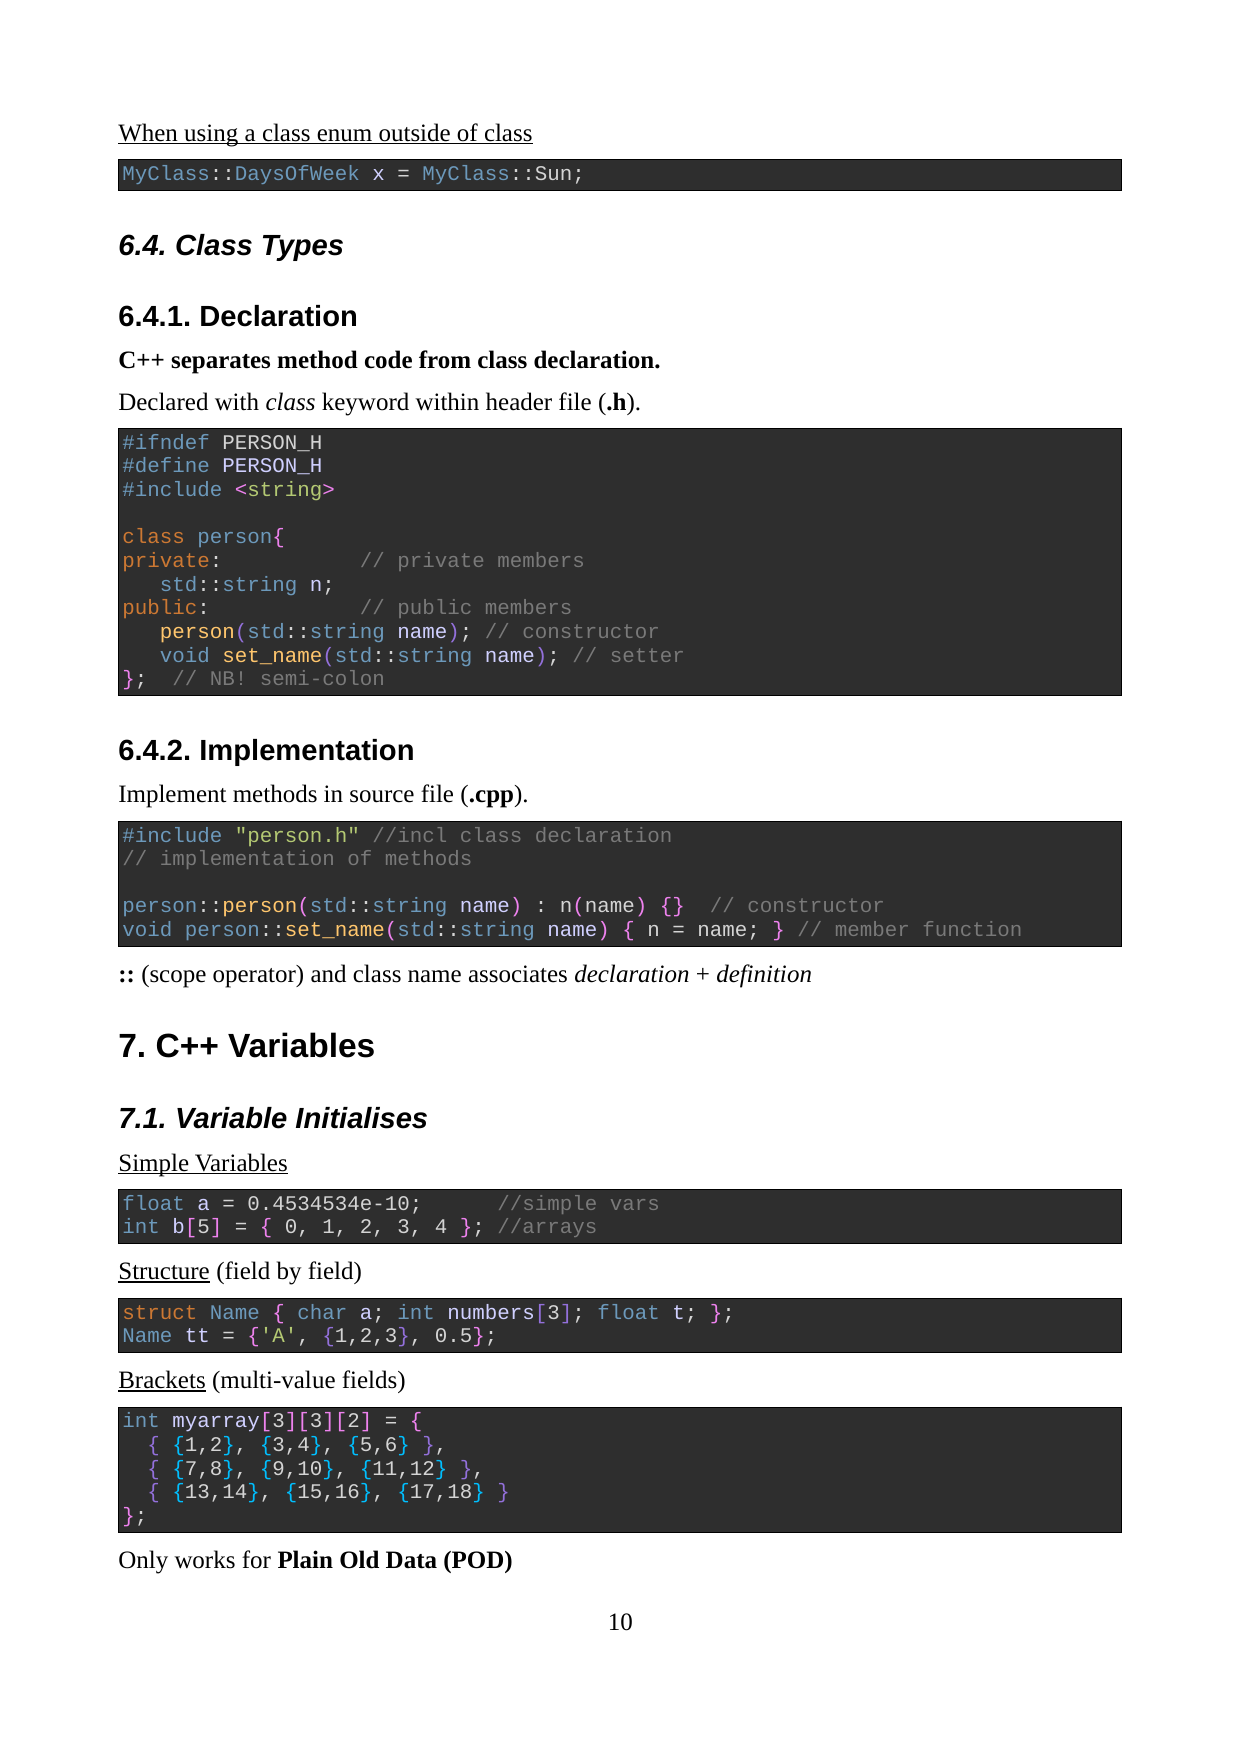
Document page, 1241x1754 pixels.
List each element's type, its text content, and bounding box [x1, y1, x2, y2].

text #include <string> [119, 475, 1121, 499]
text #ifndef PERSON_H [119, 429, 1121, 452]
subtitle Implementation [118, 733, 1122, 767]
text int b[5] = { 0, 1, 2, 3, 4 }; //arrays [119, 1212, 1121, 1243]
text { {13,14}, {15,16}, {17,18} } [119, 1477, 1121, 1501]
text person(std::string name); // constructor [119, 617, 1121, 641]
text Implement methods in source file (.cpp). [118, 779, 1122, 808]
subtitle Class Types [118, 228, 1122, 262]
text void set_name(std::string name); // setter [119, 641, 1121, 664]
text C++ separates method code from class declaration. [118, 345, 1122, 374]
text }; // NB! semi-colon [119, 664, 1121, 695]
text private: // private members [119, 546, 1121, 570]
text Structure (field by field) [118, 1256, 1122, 1285]
text std::string n; [119, 570, 1121, 593]
text { {7,8}, {9,10}, {11,12} }, [119, 1454, 1121, 1477]
text Name tt = {'A', {1,2,3}, 0.5}; [119, 1321, 1121, 1352]
text { {1,2}, {3,4}, {5,6} }, [119, 1430, 1121, 1454]
text Declared with class keyword within header file (.h). [118, 387, 1122, 415]
text class person{ [119, 522, 1121, 546]
text public: // public members [119, 593, 1121, 617]
text MyClass::DaysOfWeek x = MyClass::Sun; [119, 160, 1121, 190]
text int myarray[3][3][2] = { [119, 1408, 1121, 1430]
text float a = 0.4534534e-10; //simple vars [119, 1190, 1121, 1212]
text Simple Variables [118, 1148, 1122, 1176]
text :: (scope operator) and class name associates declaration + definition [118, 959, 1122, 988]
text #define PERSON_H [119, 452, 1121, 475]
text person::person(std::string name) : n(name) {} // constructor [119, 892, 1121, 915]
text When using a class enum outside of class [118, 118, 1122, 147]
text Brackets (multi-value fields) [118, 1365, 1122, 1394]
text struct Name { char a; int numbers[3]; float t; }; [119, 1299, 1121, 1321]
text }; [119, 1501, 1121, 1532]
text #include "person.h" //incl class declaration [119, 822, 1121, 844]
subtitle Declaration [118, 299, 1122, 333]
subtitle C++ Variables [118, 1025, 1122, 1064]
text // implementation of methods [119, 844, 1121, 868]
text void person::set_name(std::string name) { n = name; } // member function [119, 915, 1121, 946]
text Only works for Plain Old Data (POD) [118, 1545, 1122, 1574]
subtitle Variable Initialises [118, 1102, 1122, 1135]
